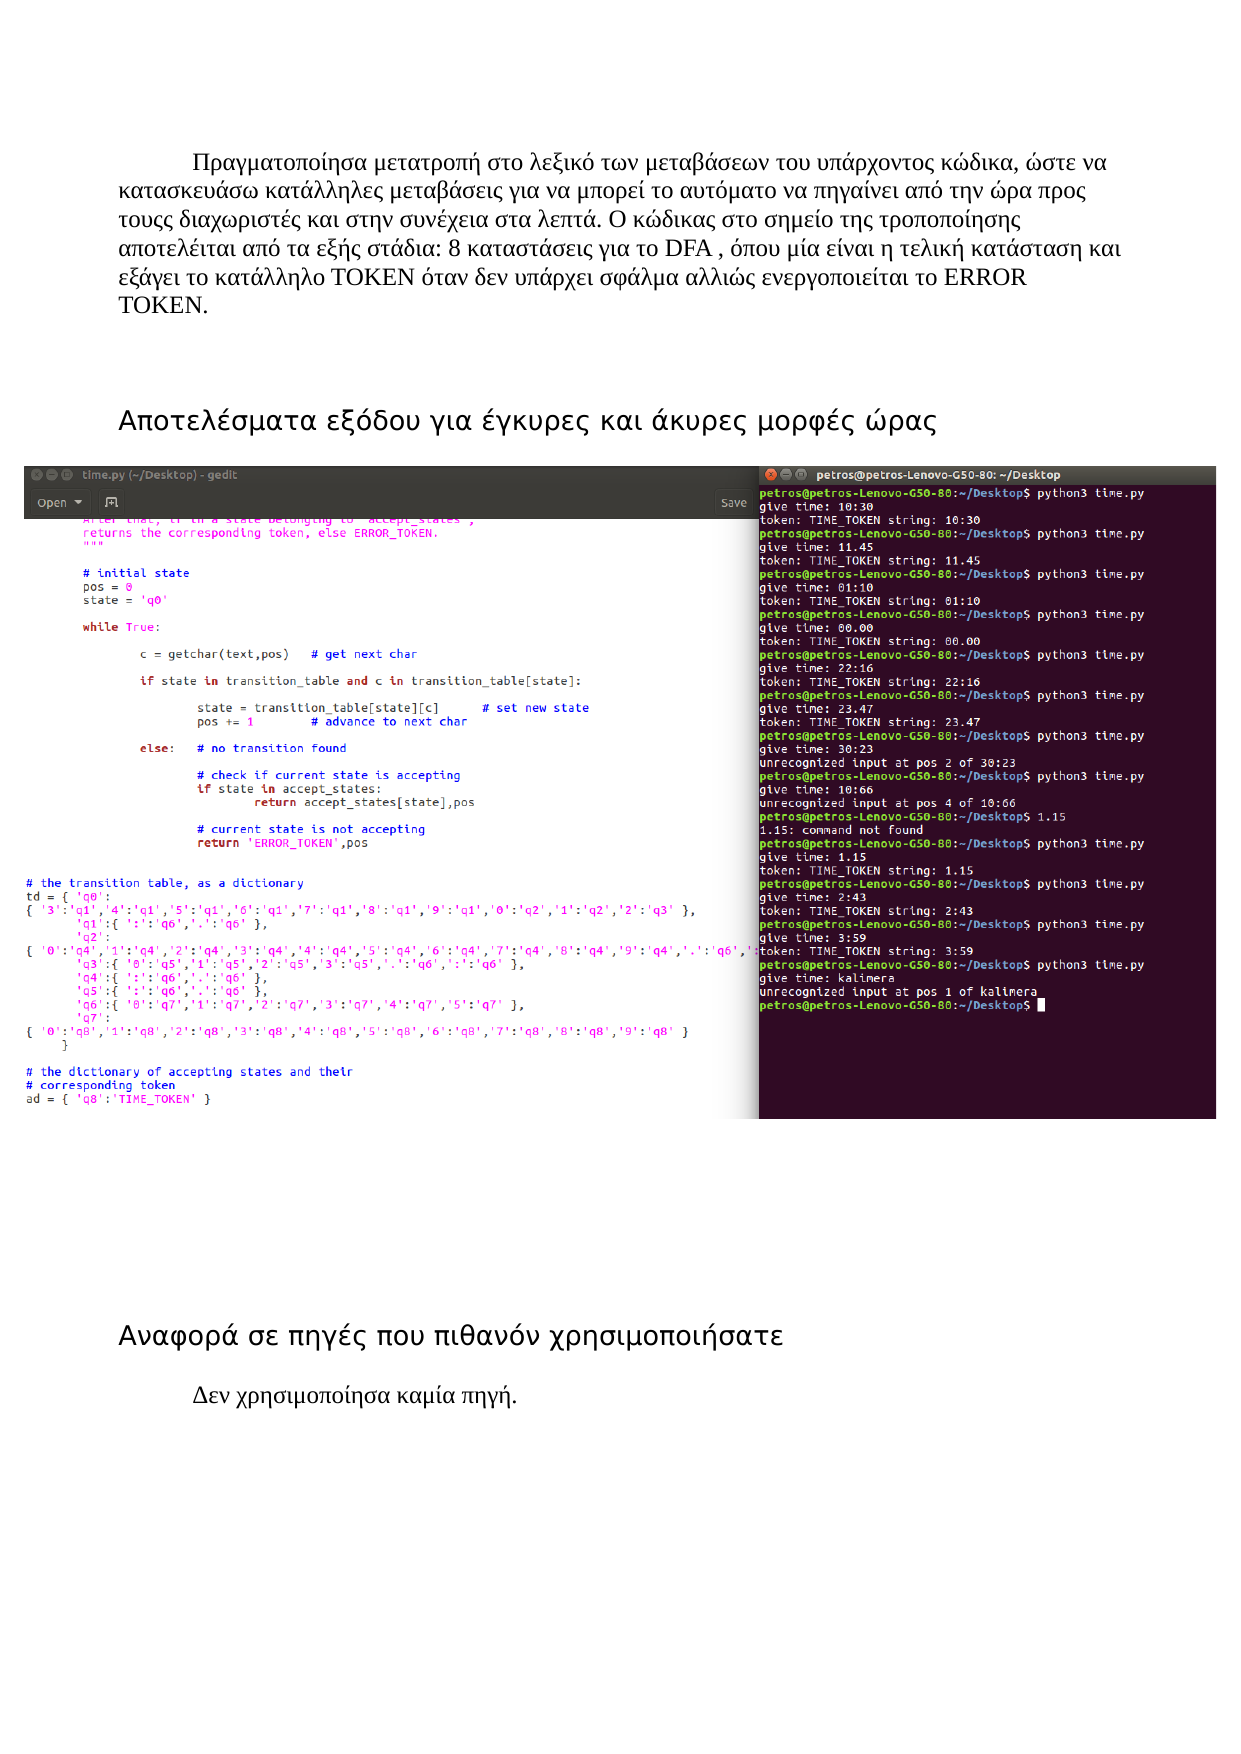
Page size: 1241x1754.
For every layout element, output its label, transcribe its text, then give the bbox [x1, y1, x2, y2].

picture [24, 466, 1217, 1119]
text Αποτελέσματα εξόδου για έγκυρες και άκυρες μορφές ώρας [118, 406, 1122, 437]
text Δεν χρησιμοποίησα καμία πηγή. [118, 1380, 1122, 1409]
text Αναφορά σε πηγές που πιθανόν χρησιμοποιήσατε [118, 1320, 1122, 1352]
text Πραγματοποίησα μετατροπή στο λεξικό των μεταβάσεων του υπάρχοντος κώδικα, ώστε να κατασκευάσω κατάλληλες μεταβάσεις για να μπορεί το αυτόματο να πηγαίνει από την ώρα προς τουςς διαχωριστές και στην συνέχεια στα λεπτά. Ο κώδικας στο σημείο της τροποποίησης αποτελέιται από τα εξής στάδια: 8 καταστάσεις για το DFA , όπου μία είναι η τελική κατάσταση και εξάγει το κατάλληλο ΤΟΚΕΝ όταν δεν υπάρχει σφάλμα αλλιώς ενεργοποιείται το ERROR TOKEN. [118, 147, 1122, 319]
